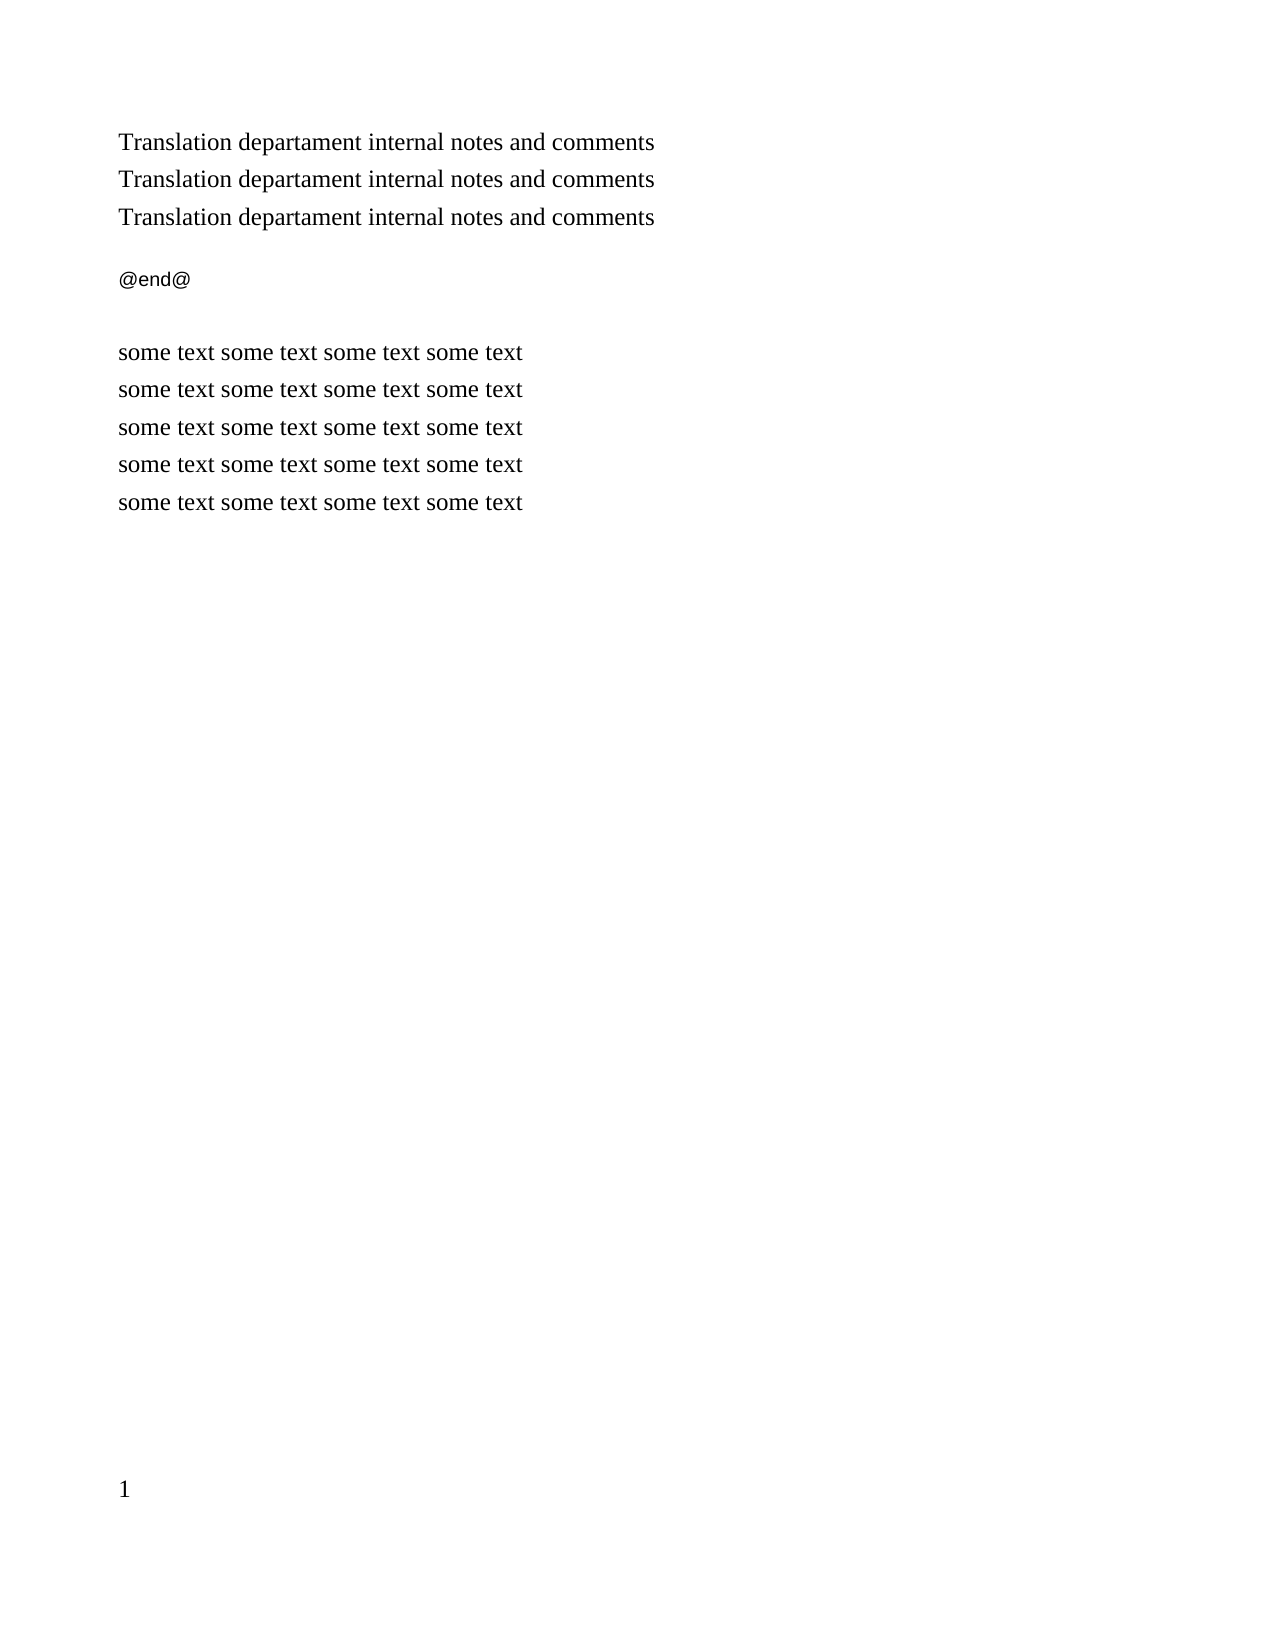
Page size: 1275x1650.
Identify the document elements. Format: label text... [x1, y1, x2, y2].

text Translation departament internal notes and comments [118, 193, 1157, 231]
text some text some text some text some text [118, 366, 1157, 403]
text @end@ [118, 268, 1157, 291]
text some text some text some text some text [118, 403, 1157, 441]
text Translation departament internal notes and comments [118, 118, 1157, 156]
text some text some text some text some text [118, 478, 1157, 516]
text some text some text some text some text [118, 441, 1157, 478]
text Translation departament internal notes and comments [118, 156, 1157, 193]
text some text some text some text some text [118, 328, 1157, 366]
